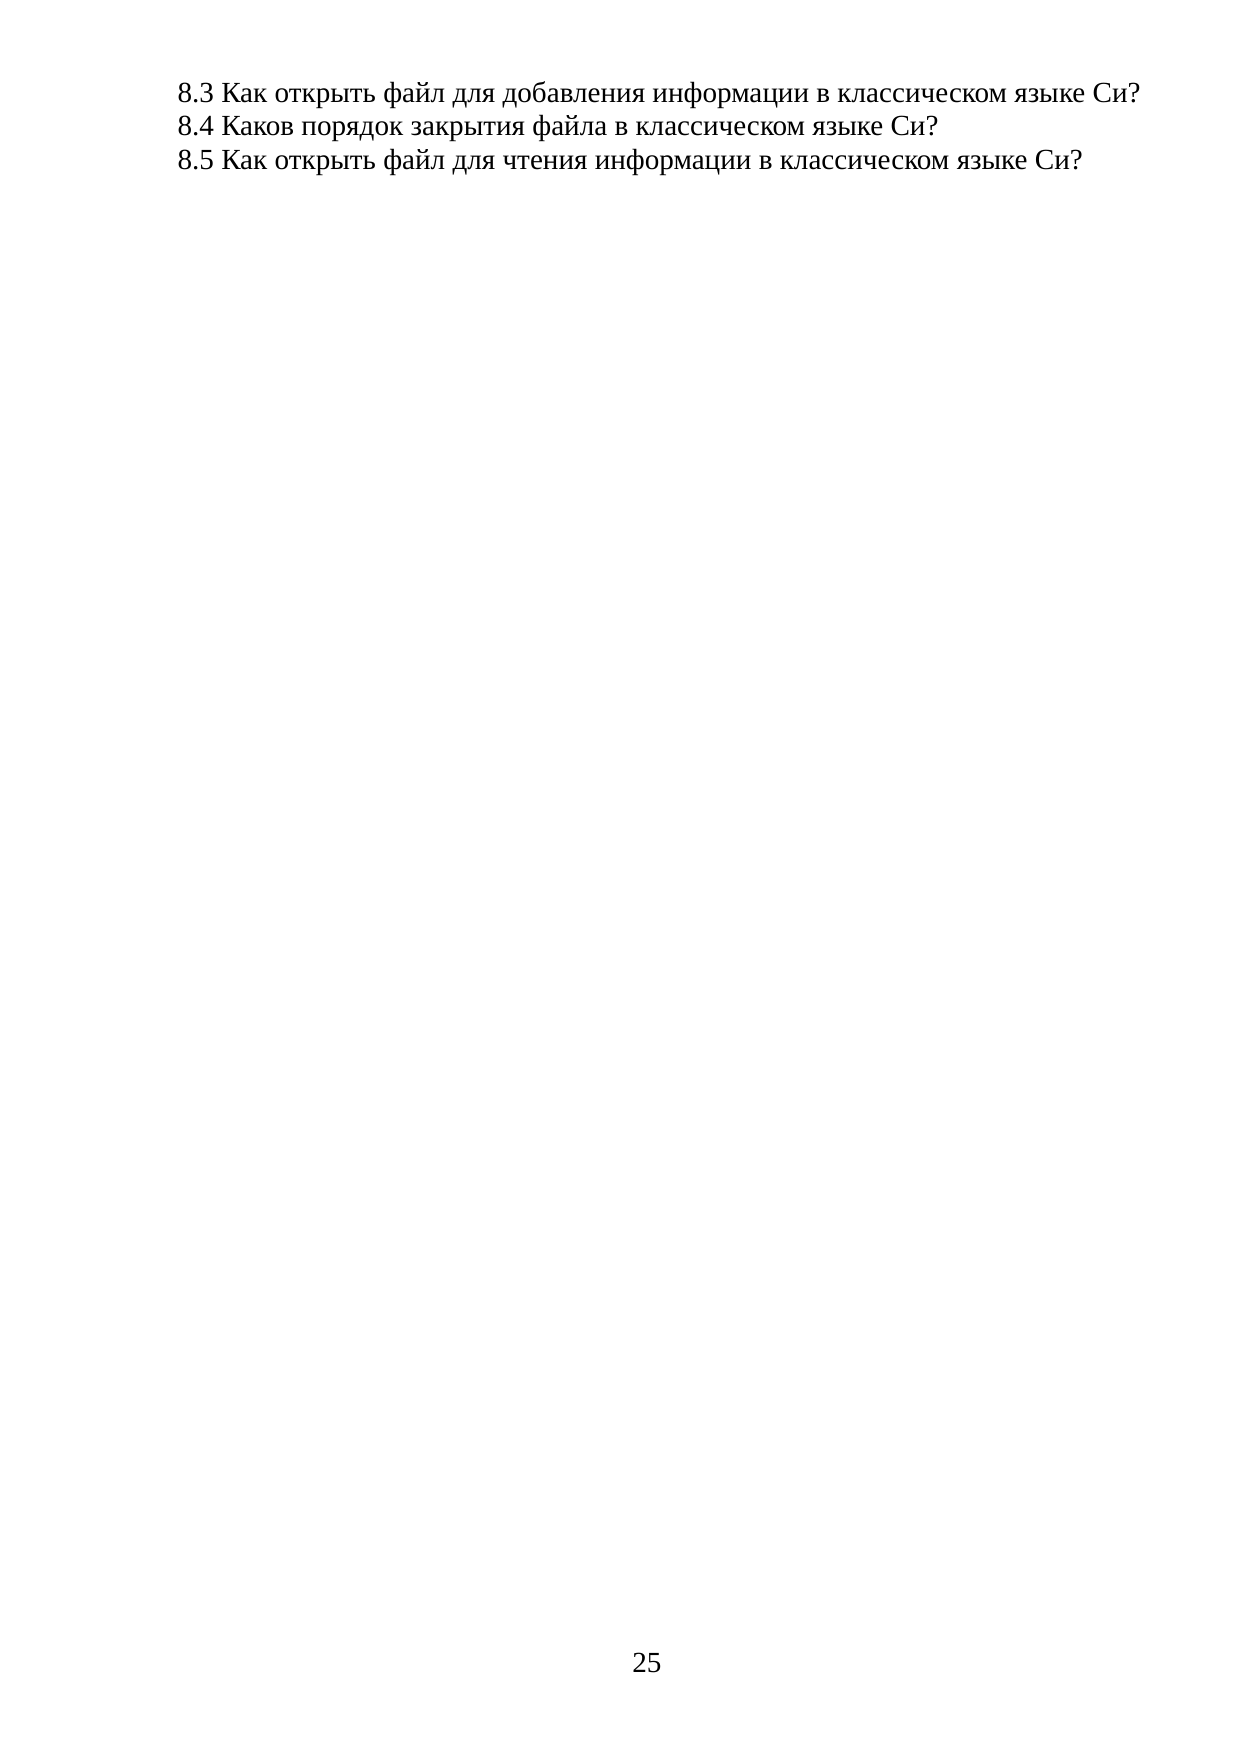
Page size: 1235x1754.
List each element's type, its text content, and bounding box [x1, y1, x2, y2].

text 8.4 Каков порядок закрытия файла в классическом языке Си? [118, 108, 1175, 142]
text 8.3 Как открыть файл для добавления информации в классическом языке Си? [118, 75, 1175, 108]
text 8.5 Как открыть файл для чтения информации в классическом языке Си? [118, 142, 1175, 176]
